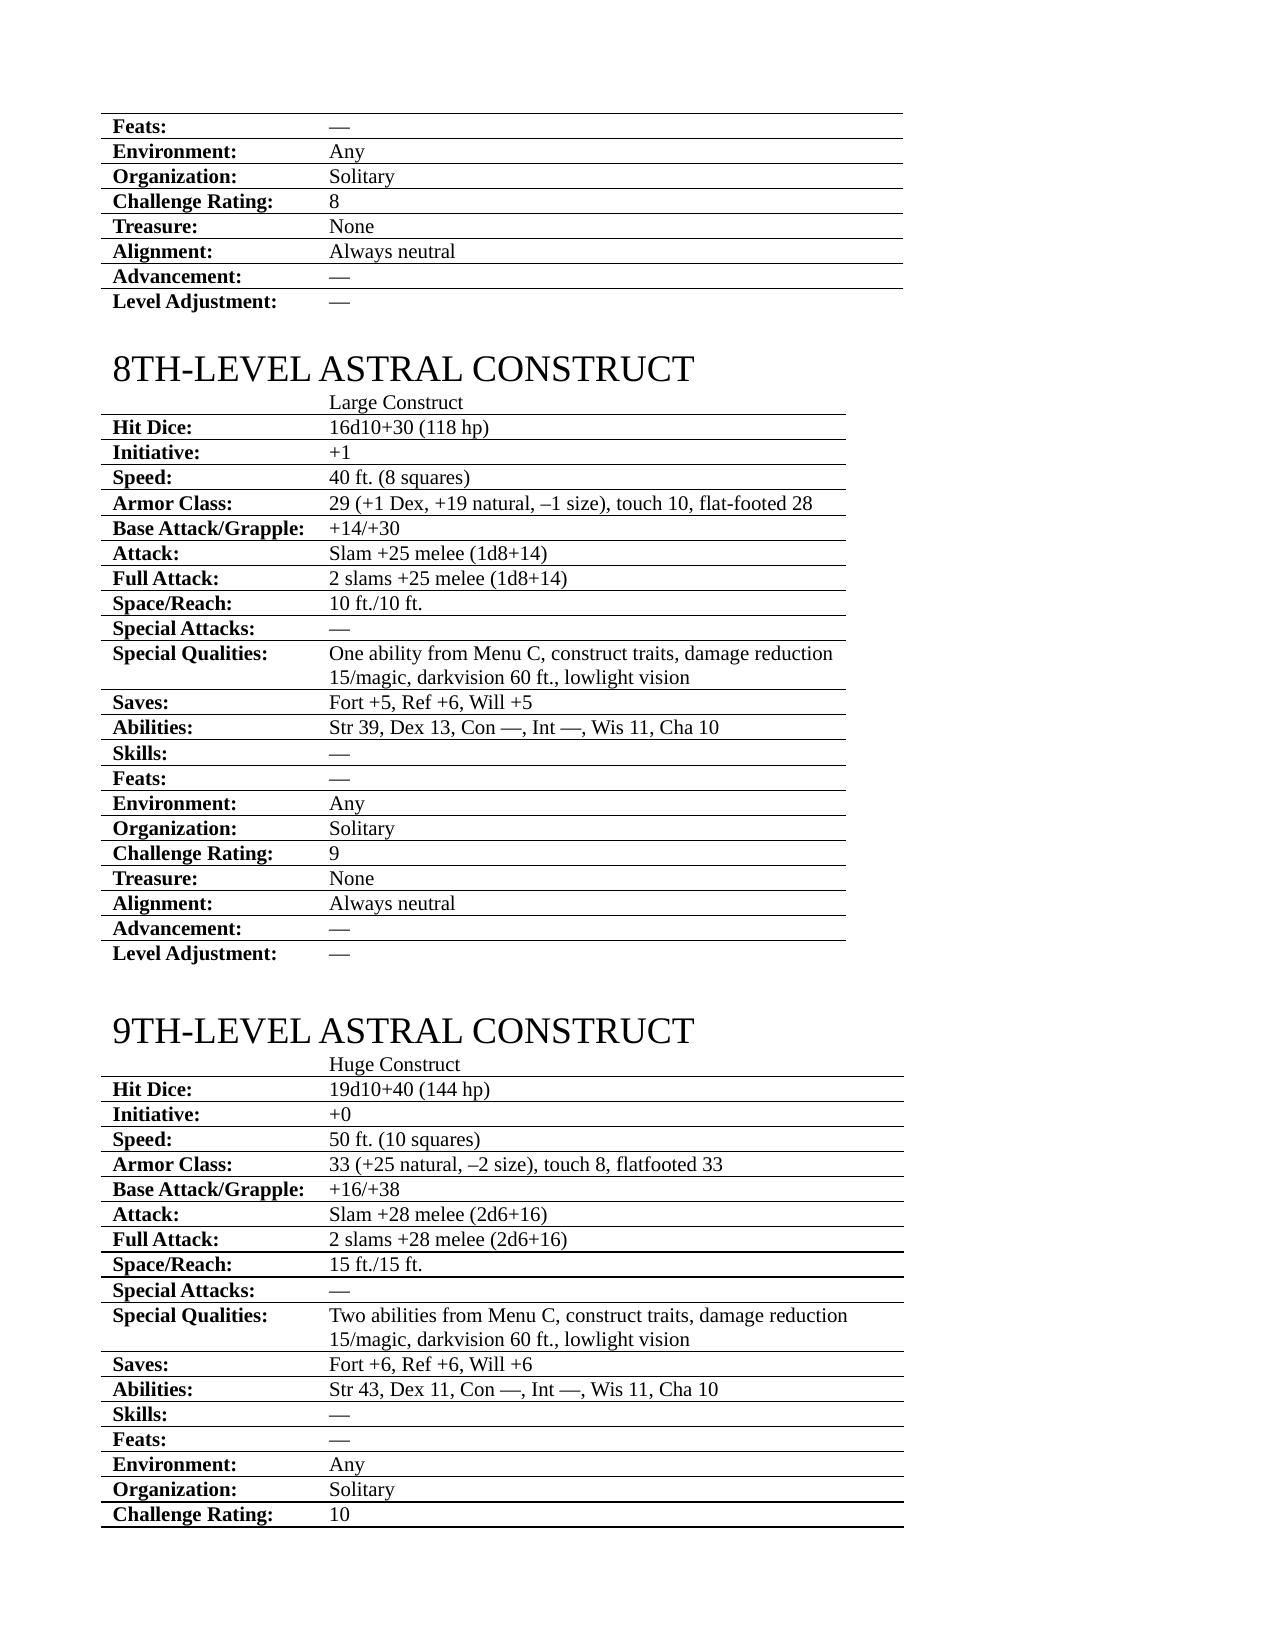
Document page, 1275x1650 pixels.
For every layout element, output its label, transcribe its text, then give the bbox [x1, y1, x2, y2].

table_cell Space/Reach: [101, 1253, 318, 1276]
table_cell Level Adjustment: [101, 941, 318, 965]
table_cell Full Attack: [101, 1227, 318, 1251]
table_cell One ability from Menu C, construct traits, damage reduction 15/magic, darkvision 60 ft., lowlight vision [318, 641, 846, 689]
table_cell Level Adjustment: [101, 289, 318, 313]
table_cell None [318, 866, 846, 890]
table_cell Environment: [101, 139, 318, 163]
table_cell Organization: [101, 816, 318, 840]
table_cell Any [318, 1452, 903, 1476]
table_cell Skills: [101, 740, 318, 764]
table_cell +16/+38 [318, 1177, 903, 1201]
table_cell Str 39, Dex 13, Con —, Int —, Wis 11, Cha 10 [318, 715, 846, 739]
table_cell Slam +25 melee (1d8+14) [318, 541, 846, 565]
table_cell 29 (+1 Dex, +19 natural, –1 size), touch 10, flat-footed 28 [318, 490, 846, 514]
table_cell Any [318, 791, 846, 815]
table_cell Armor Class: [101, 490, 318, 514]
table_cell Base Attack/Grapple: [101, 516, 318, 539]
table_header Large Construct [318, 390, 846, 414]
table_cell Special Qualities: [101, 1303, 318, 1351]
table_cell — [318, 1402, 903, 1426]
table_cell Special Attacks: [101, 616, 318, 640]
table_cell — [318, 1278, 903, 1302]
table_cell Speed: [101, 1127, 318, 1151]
table_cell Initiative: [101, 1102, 318, 1126]
table_cell 8 [318, 189, 903, 213]
table_cell 50 ft. (10 squares) [318, 1127, 903, 1151]
table_cell 10 ft./10 ft. [318, 591, 846, 615]
table_header [101, 1052, 318, 1076]
table_cell Advancement: [101, 264, 318, 288]
subtitle 9TH-LEVEL ASTRAL CONSTRUCT [112, 1008, 1162, 1052]
table_cell Organization: [101, 164, 318, 188]
table_cell Hit Dice: [101, 1077, 318, 1101]
table_cell Alignment: [101, 891, 318, 915]
table_cell Saves: [101, 690, 318, 714]
table_cell Saves: [101, 1352, 318, 1376]
table_cell Fort +6, Ref +6, Will +6 [318, 1352, 903, 1376]
table_cell Feats: [101, 114, 318, 138]
table_cell 10 [318, 1503, 903, 1526]
table_cell Advancement: [101, 916, 318, 940]
table_cell 33 (+25 natural, –2 size), touch 8, flatfooted 33 [318, 1152, 903, 1176]
table_cell — [318, 616, 846, 640]
table_cell Attack: [101, 1202, 318, 1226]
table_cell — [318, 289, 903, 313]
table_cell 40 ft. (8 squares) [318, 465, 846, 489]
table_header [101, 390, 318, 414]
table_cell Base Attack/Grapple: [101, 1177, 318, 1201]
table_header Huge Construct [318, 1052, 903, 1076]
table_cell Solitary [318, 1477, 903, 1501]
table_cell Slam +28 melee (2d6+16) [318, 1202, 903, 1226]
table_cell — [318, 264, 903, 288]
table_cell — [318, 941, 846, 965]
table_cell Armor Class: [101, 1152, 318, 1176]
table_cell Hit Dice: [101, 415, 318, 439]
table_cell Initiative: [101, 440, 318, 464]
table_cell Str 43, Dex 11, Con —, Int —, Wis 11, Cha 10 [318, 1377, 903, 1401]
table_cell Feats: [101, 766, 318, 789]
table_cell Feats: [101, 1427, 318, 1451]
table_cell Challenge Rating: [101, 189, 318, 213]
table_cell — [318, 114, 903, 138]
table_cell — [318, 916, 846, 940]
table_cell Environment: [101, 791, 318, 815]
table_cell Solitary [318, 164, 903, 188]
table_cell Alignment: [101, 239, 318, 263]
table_cell Skills: [101, 1402, 318, 1426]
table_cell 2 slams +28 melee (2d6+16) [318, 1227, 903, 1251]
table_cell Solitary [318, 816, 846, 840]
table_cell Always neutral [318, 239, 903, 263]
table_cell — [318, 1427, 903, 1451]
table_cell 9 [318, 841, 846, 865]
table_cell 15 ft./15 ft. [318, 1253, 903, 1276]
table_cell Full Attack: [101, 566, 318, 590]
table_cell Attack: [101, 541, 318, 565]
table_cell Abilities: [101, 715, 318, 739]
table_cell Always neutral [318, 891, 846, 915]
table_cell None [318, 214, 903, 238]
table_cell — [318, 740, 846, 764]
table_cell Special Qualities: [101, 641, 318, 689]
table_cell Treasure: [101, 866, 318, 890]
table_cell 2 slams +25 melee (1d8+14) [318, 566, 846, 590]
table_cell Speed: [101, 465, 318, 489]
table_cell Fort +5, Ref +6, Will +5 [318, 690, 846, 714]
table_cell 16d10+30 (118 hp) [318, 415, 846, 439]
table_cell Abilities: [101, 1377, 318, 1401]
table_cell +14/+30 [318, 516, 846, 539]
table_cell +0 [318, 1102, 903, 1126]
table_cell Space/Reach: [101, 591, 318, 615]
table_cell — [318, 766, 846, 789]
subtitle 8TH-LEVEL ASTRAL CONSTRUCT [112, 347, 1162, 390]
table_cell +1 [318, 440, 846, 464]
table_cell Two abilities from Menu C, construct traits, damage reduction 15/magic, darkvision 60 ft., lowlight vision [318, 1303, 903, 1351]
table_cell Challenge Rating: [101, 1503, 318, 1526]
table_cell Special Attacks: [101, 1278, 318, 1302]
table_cell 19d10+40 (144 hp) [318, 1077, 903, 1101]
table_cell Environment: [101, 1452, 318, 1476]
table_cell Any [318, 139, 903, 163]
table_cell Treasure: [101, 214, 318, 238]
table_cell Organization: [101, 1477, 318, 1501]
table_cell Challenge Rating: [101, 841, 318, 865]
